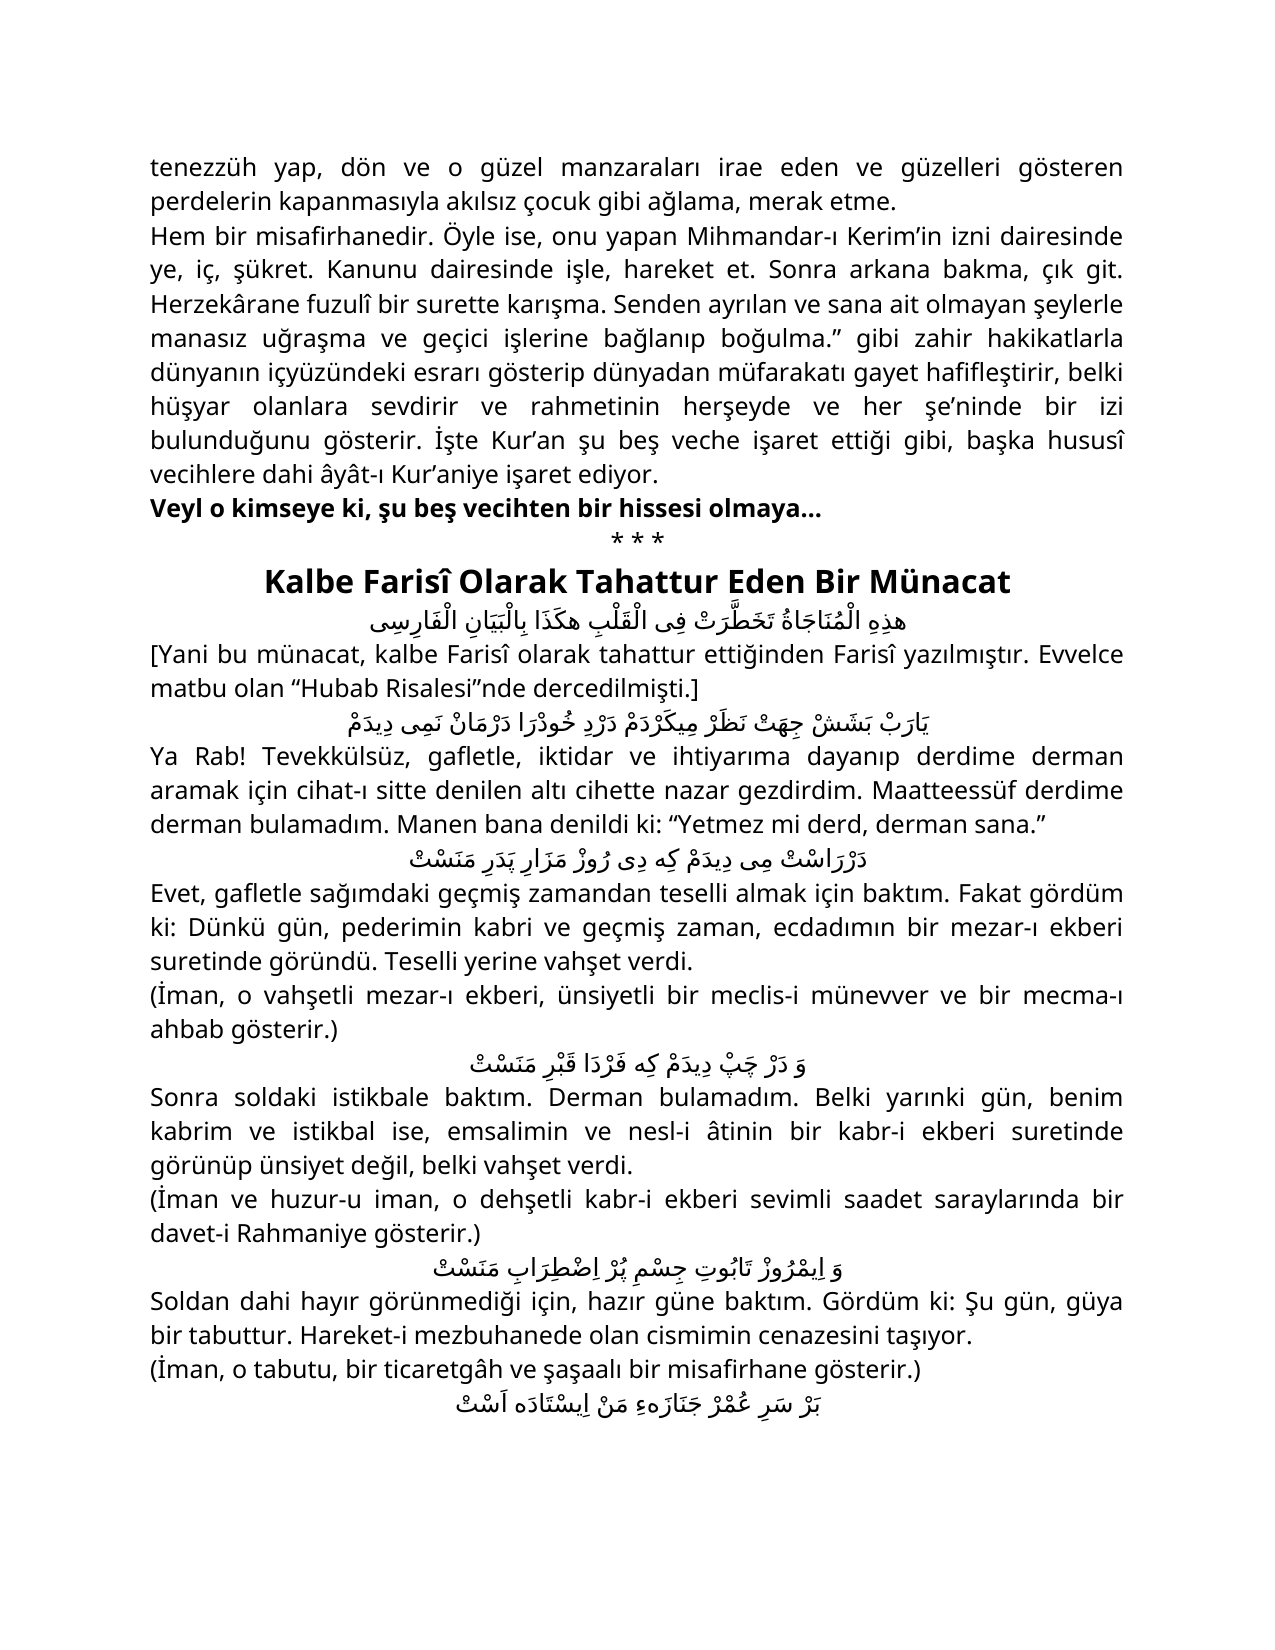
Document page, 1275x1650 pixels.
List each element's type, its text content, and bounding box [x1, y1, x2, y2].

text Evet, gafletle sağımdaki geçmiş zamandan teselli almak için baktım. Fakat gördüm ki: Dünkü gün, pederimin kabri ve geçmiş zaman, ecdadımın bir mezar-ı ekberi suretinde göründü. Teselli yerine vahşet verdi. [150, 875, 1125, 977]
text Veyl o kimseye ki, şu beş vecihten bir hissesi olmaya… [150, 491, 1125, 525]
text وَ اِيمْرُوزْ تَابُوتِ جِسْمِ پُرْ اِضْطِرَابِ مَنَسْتْ [150, 1250, 1125, 1284]
text * * * [150, 525, 1125, 559]
text بَرْ سَرِ عُمْرْ جَنَازَهءِ مَنْ اِيسْتَادَه اَسْتْ [150, 1386, 1125, 1420]
text وَ دَرْ چَپْ دِيدَمْ كِه فَرْدَا قَبْرِ مَنَسْتْ [150, 1046, 1125, 1079]
text [Yani bu münacat, kalbe Farisî olarak tahattur ettiğinden Farisî yazılmıştır. Evvelce matbu olan “Hubab Risalesi”nde dercedilmişti.] [150, 637, 1125, 705]
text (İman, o vahşetli mezar-ı ekberi, ünsiyetli bir meclis-i münevver ve bir mecma-ı ahbab gösterir.) [150, 977, 1125, 1046]
text Sonra soldaki istikbale baktım. Derman bulamadım. Belki yarınki gün, benim kabrim ve istikbal ise, emsalimin ve nesl-i âtinin bir kabr-i ekberi suretinde görünüp ünsiyet değil, belki vahşet verdi. [150, 1079, 1125, 1182]
text Hem bir misafirhanedir. Öyle ise, onu yapan Mihmandar-ı Kerim’in izni dairesinde ye, iç, şükret. Kanunu dairesinde işle, hareket et. Sonra arkana bakma, çık git. Herzekârane fuzulî bir surette karışma. Senden ayrılan ve sana ait olmayan şeylerle manasız uğraşma ve geçici işlerine bağlanıp boğulma.” gibi zahir hakikatlarla dünyanın içyüzündeki esrarı gösterip dünyadan müfarakatı gayet hafifleştirir, belki hüşyar olanlara sevdirir ve rahmetinin herşeyde ve her şe’ninde bir izi bulunduğunu gösterir. İşte Kur’an şu beş veche işaret ettiği gibi, başka hususî vecihlere dahi âyât-ı Kur’aniye işaret ediyor. [150, 218, 1125, 491]
subtitle Kalbe Farisî Olarak Tahattur Eden Bir Münacat [150, 559, 1125, 603]
text tenezzüh yap, dön ve o güzel manzaraları irae eden ve güzelleri gösteren perdelerin kapanmasıyla akılsız çocuk gibi ağlama, merak etme. [150, 150, 1125, 218]
text هذِهِ الْمُنَاجَاةُ تَخَطَّرَتْ فِى الْقَلْبِ هكَذَا بِالْبَيَانِ الْفَارِسِى [150, 603, 1125, 637]
text (İman, o tabutu, bir ticaretgâh ve şaşaalı bir misafirhane gösterir.) [150, 1352, 1125, 1386]
text Soldan dahi hayır görünmediği için, hazır güne baktım. Gördüm ki: Şu gün, güya bir tabuttur. Hareket-i mezbuhanede olan cismimin cenazesini taşıyor. [150, 1284, 1125, 1352]
text (İman ve huzur-u iman, o dehşetli kabr-i ekberi sevimli saadet saraylarında bir davet-i Rahmaniye gösterir.) [150, 1182, 1125, 1250]
text يَارَبْ بَشَشْ جِهَتْ نَظَرْ مِيكَرْدَمْ دَرْدِ خُودْرَا دَرْمَانْ نَمِى دِيدَمْ [150, 705, 1125, 739]
text دَرْرَاسْتْ مِى دِيدَمْ كِه دِى رُوزْ مَزَارِ پَدَرِ مَنَسْتْ [150, 841, 1125, 875]
text Ya Rab! Tevekkülsüz, gafletle, iktidar ve ihtiyarıma dayanıp derdime derman aramak için cihat-ı sitte denilen altı cihette nazar gezdirdim. Maatteessüf derdime derman bulamadım. Manen bana denildi ki: “Yetmez mi derd, derman sana.” [150, 739, 1125, 841]
